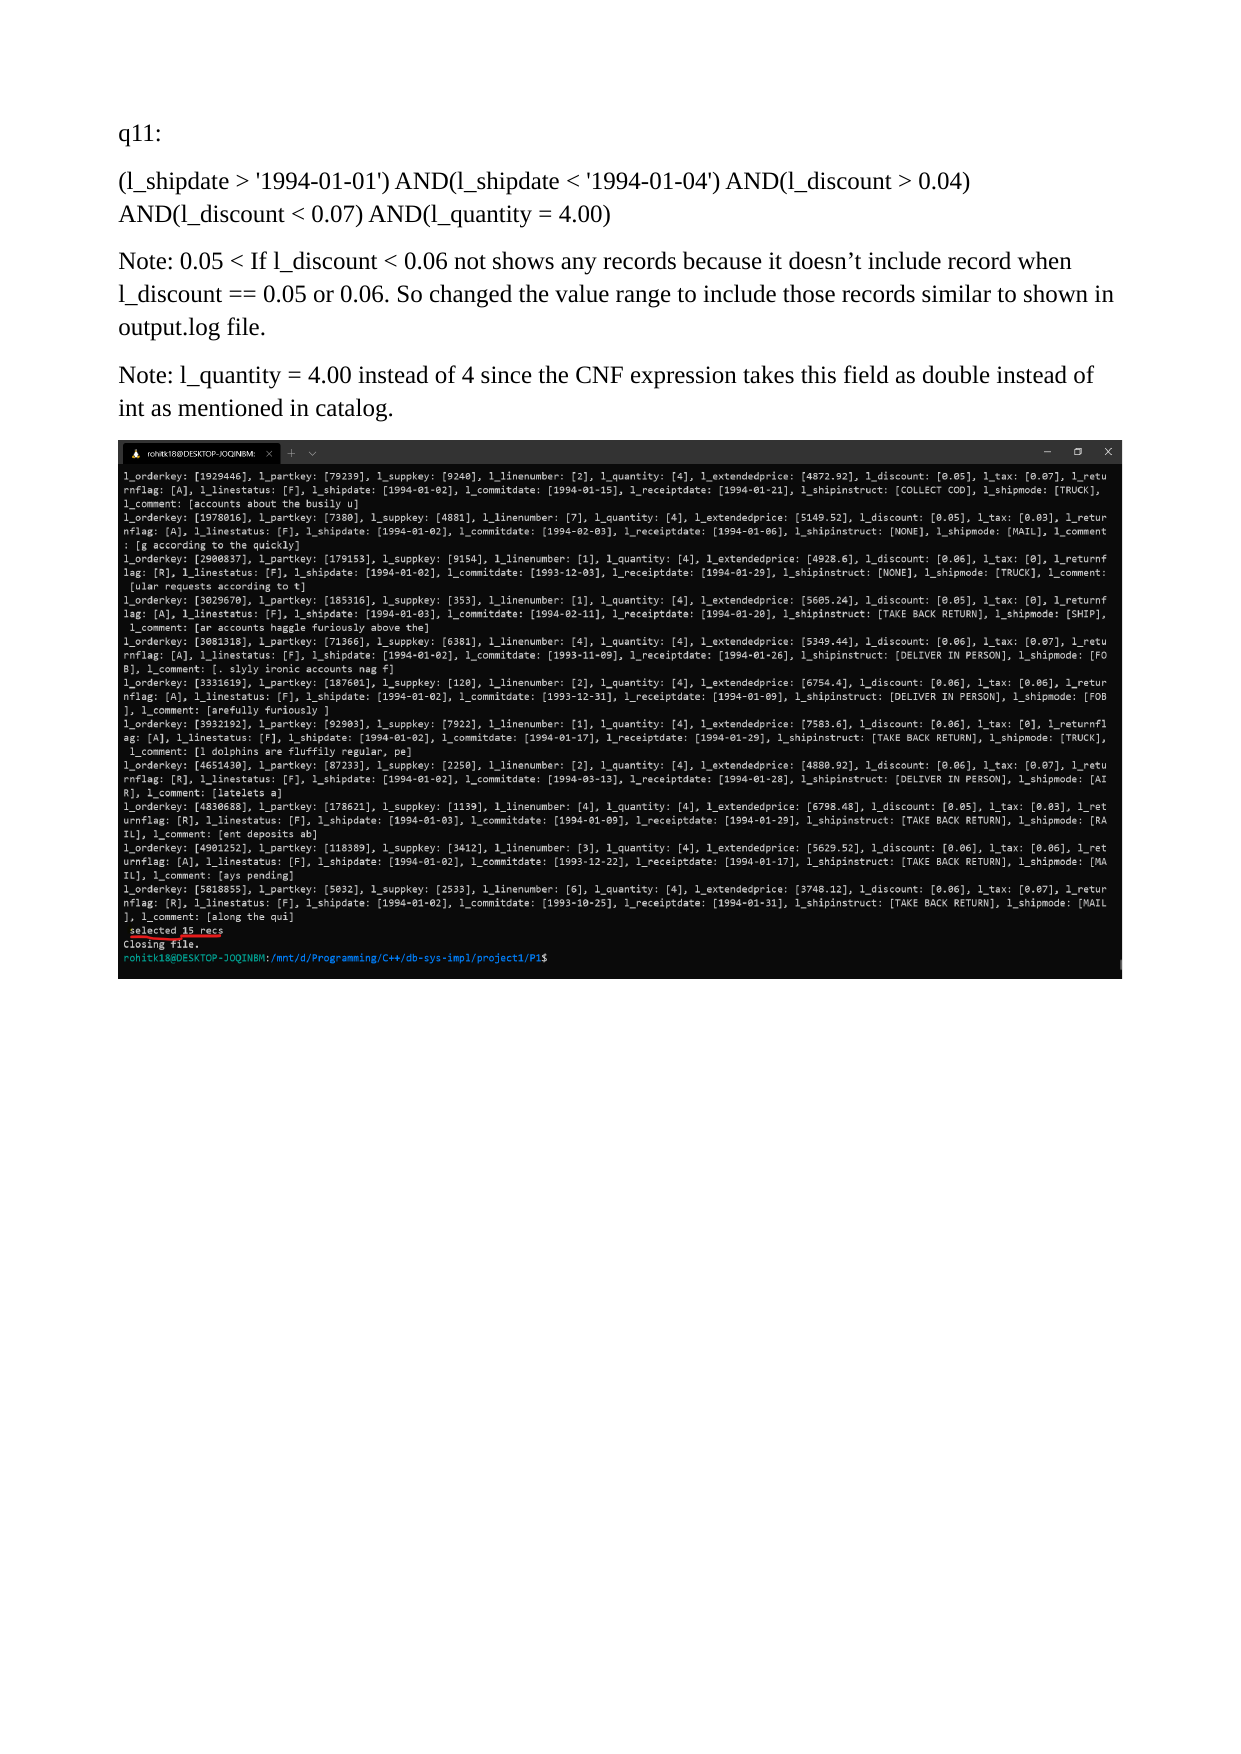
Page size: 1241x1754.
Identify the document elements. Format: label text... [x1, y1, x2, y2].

text Note: l_quantity = 4.00 instead of 4 since the CNF expression takes this field as double instead of int as mentioned in catalog. [118, 360, 1122, 422]
text (l_shipdate > '1994-01-01') AND(l_shipdate < '1994-01-04') AND(l_discount > 0.04) AND(l_discount < 0.07) AND(l_quantity = 4.00) [118, 166, 1122, 227]
text q11: [118, 118, 1122, 147]
text Note: 0.05 < If l_discount < 0.06 not shows any records because it doesn’t include record when l_discount == 0.05 or 0.06. So changed the value range to include those records similar to shown in output.log file. [118, 246, 1122, 341]
